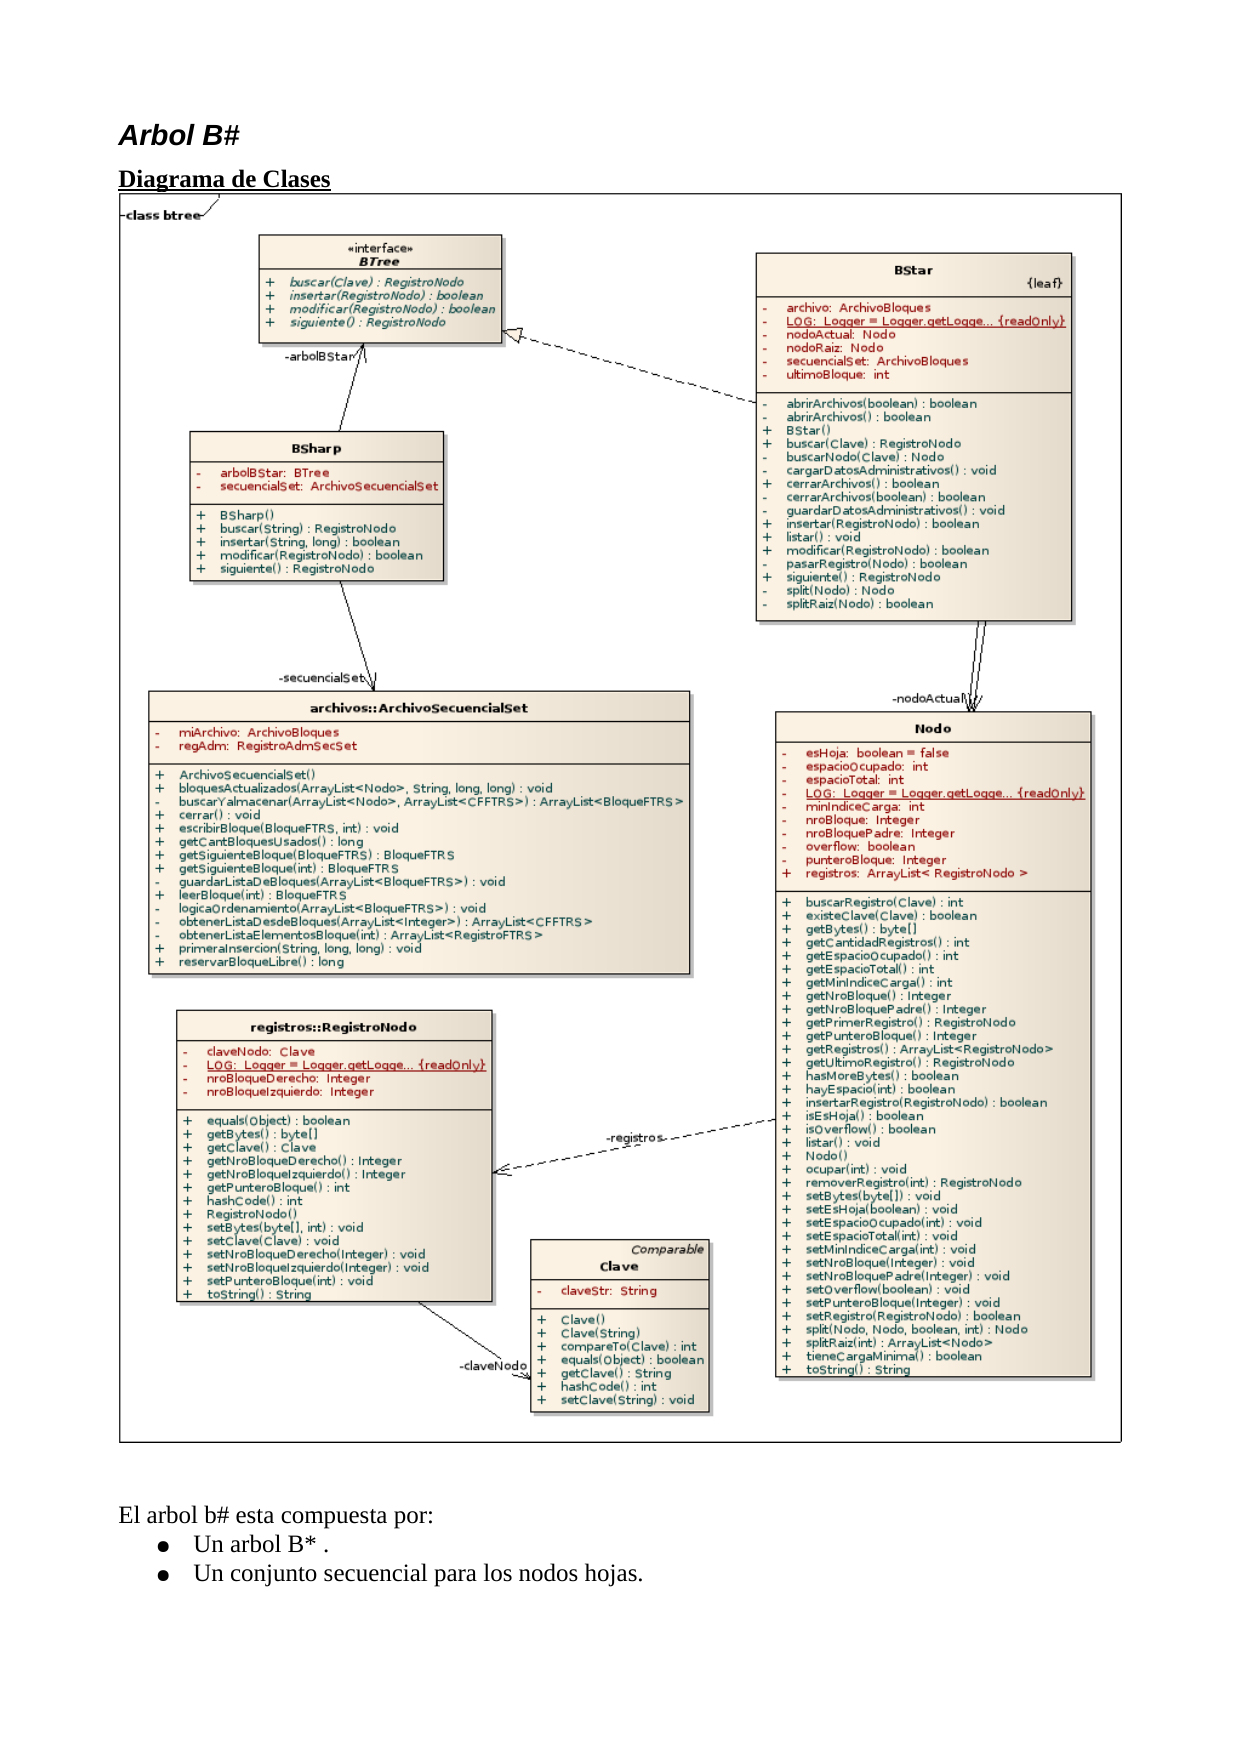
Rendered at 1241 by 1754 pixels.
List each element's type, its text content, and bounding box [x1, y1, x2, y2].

list Un conjunto secuencial para los nodos hojas. [156, 1558, 1122, 1587]
subtitle Arbol B# [118, 118, 1122, 152]
text El arbol b# esta compuesta por: [118, 1500, 1122, 1529]
text Diagrama de Clases [118, 164, 1122, 192]
list Un arbol B* . [156, 1529, 1122, 1558]
picture [118, 192, 1122, 1443]
